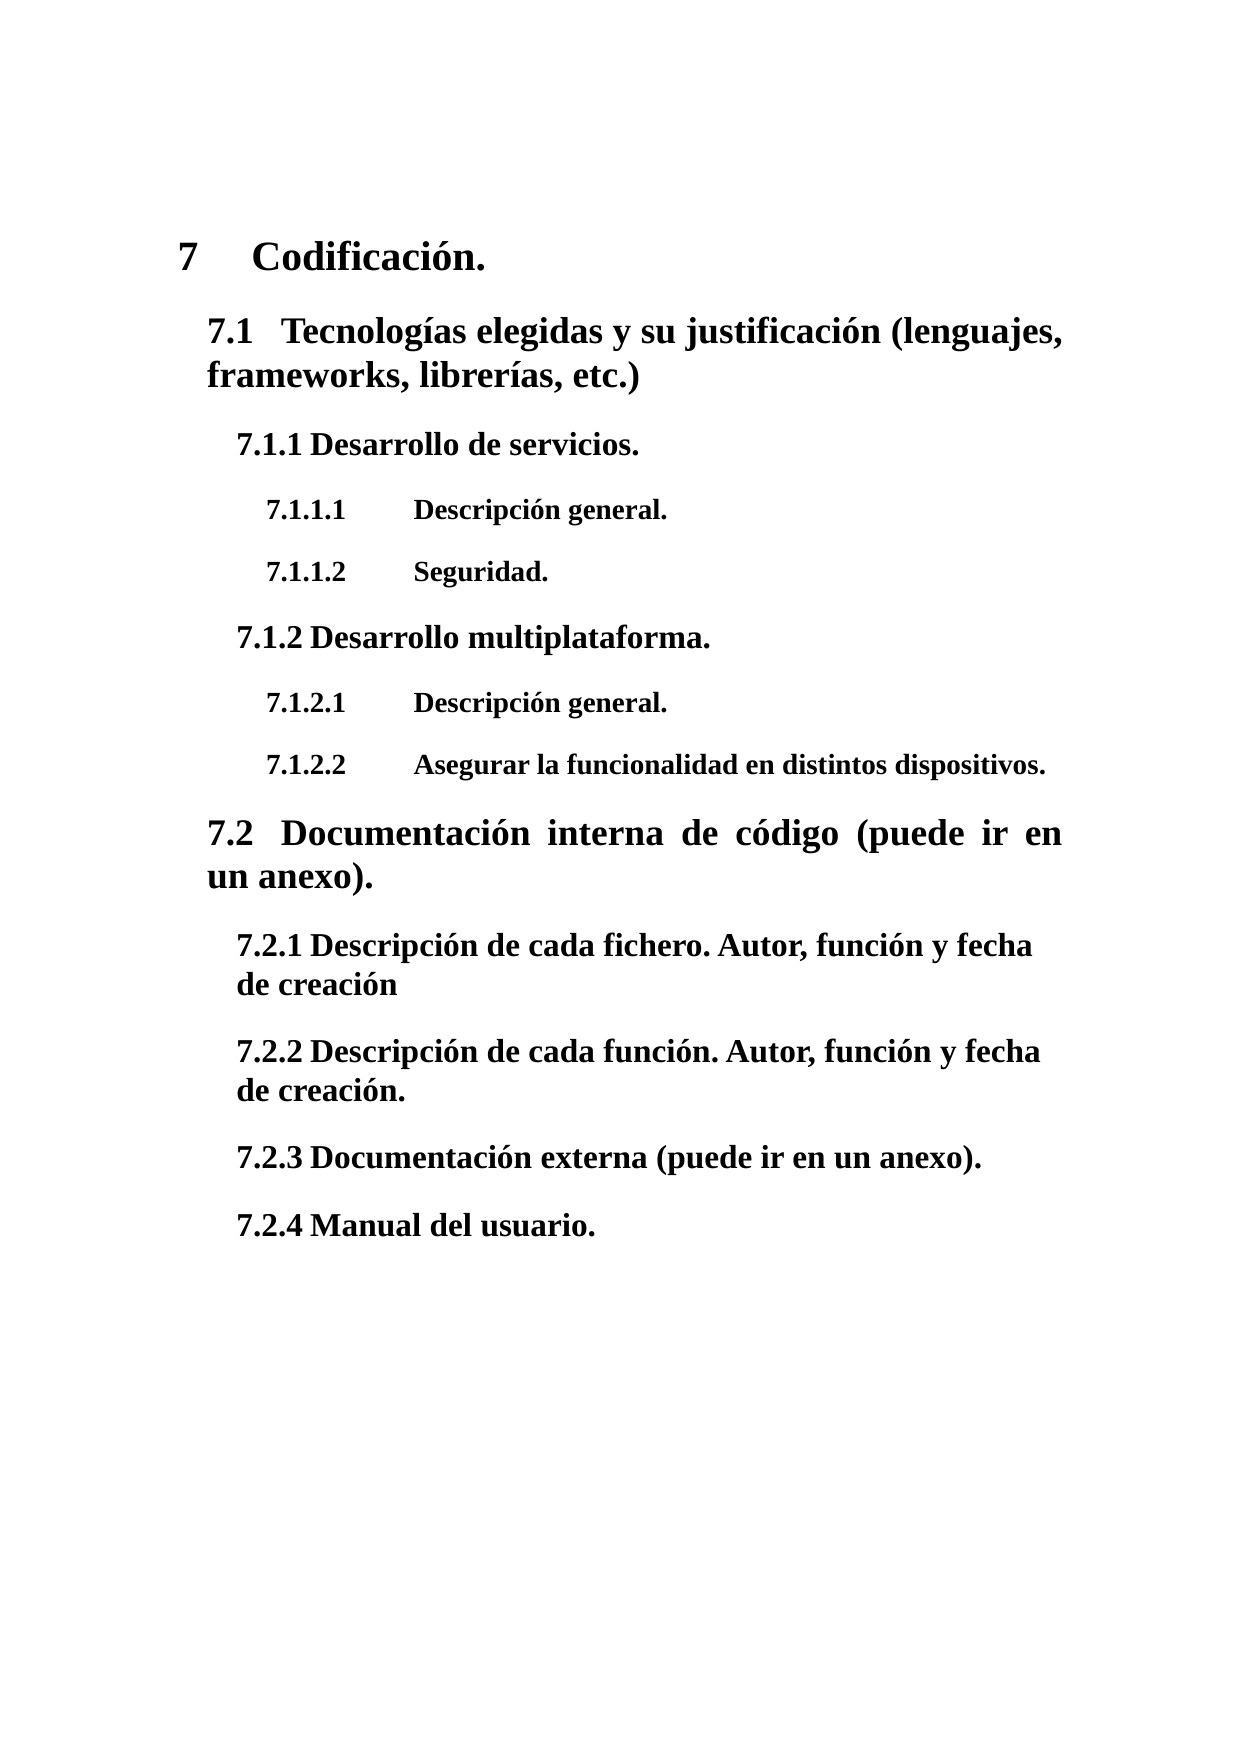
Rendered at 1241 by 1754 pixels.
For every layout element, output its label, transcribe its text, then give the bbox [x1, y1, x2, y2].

subtitle Desarrollo multiplataforma. [236, 617, 1063, 656]
subtitle Tecnologías elegidas y su justificación (lenguajes, frameworks, librerías, etc.) [207, 309, 1063, 395]
subtitle Seguridad. [266, 554, 1063, 588]
subtitle Descripción general. [266, 492, 1063, 525]
subtitle Asegurar la funcionalidad en distintos dispositivos. [266, 747, 1063, 781]
subtitle Descripción general. [266, 685, 1063, 718]
subtitle Codificación. [177, 232, 1063, 280]
subtitle Documentación externa (puede ir en un anexo). [236, 1137, 1063, 1176]
subtitle Desarrollo de servicios. [236, 424, 1063, 463]
subtitle Descripción de cada función. Autor, función y fecha de creación. [236, 1031, 1063, 1108]
subtitle Manual del usuario. [236, 1205, 1063, 1243]
subtitle Documentación interna de código (puede ir en un anexo). [207, 810, 1063, 896]
subtitle Descripción de cada fichero. Autor, función y fecha de creación [236, 926, 1063, 1002]
